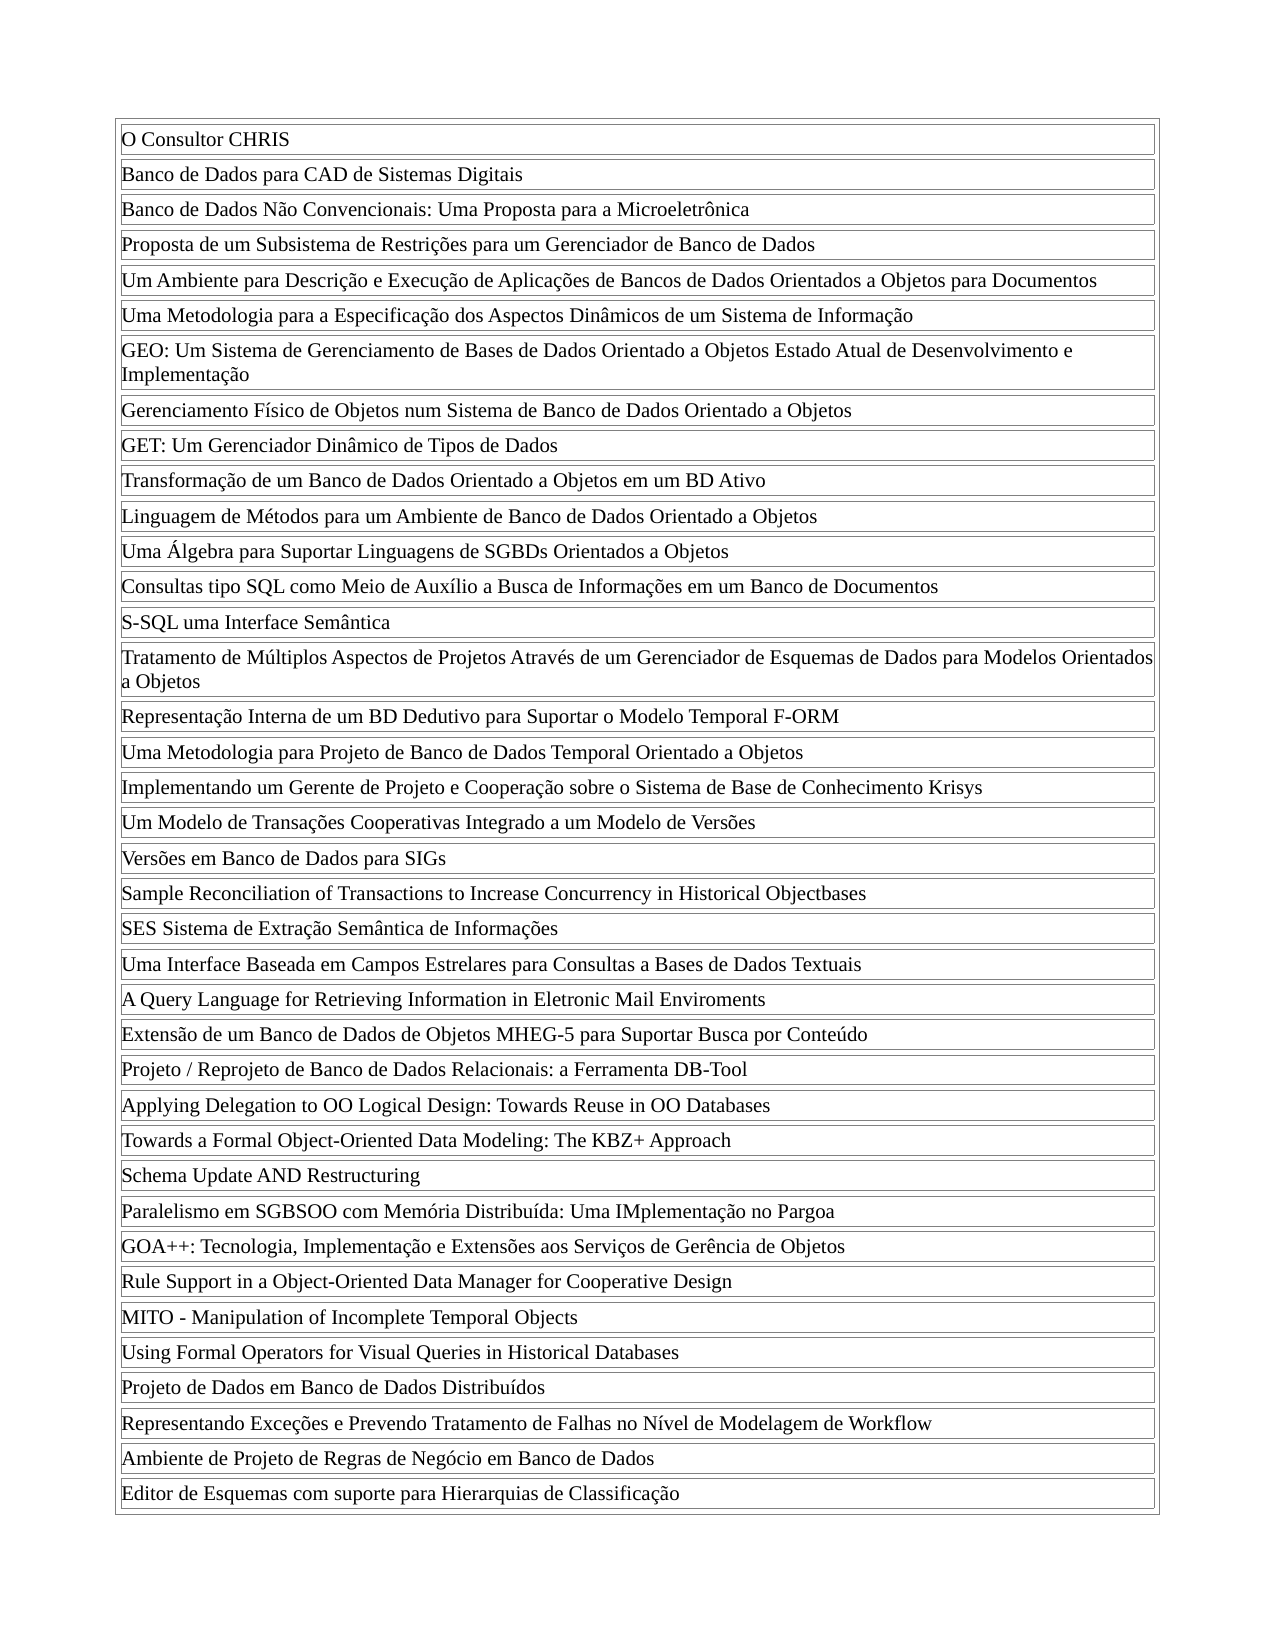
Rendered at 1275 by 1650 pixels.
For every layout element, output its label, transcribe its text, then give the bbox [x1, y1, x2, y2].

table_cell Projeto / Reprojeto de Banco de Dados Relacionais: a Ferramenta DB-Tool [118, 1049, 1157, 1084]
table_cell Representação Interna de um BD Dedutivo para Suportar o Modelo Temporal F-ORM [118, 696, 1157, 731]
table_cell Uma Álgebra para Suportar Linguagens de SGBDs Orientados a Objetos [118, 531, 1157, 566]
table_cell Editor de Esquemas com suporte para Hierarquias de Classificação [118, 1473, 1157, 1508]
table_cell Schema Update AND Restructuring [118, 1155, 1157, 1190]
table_cell Implementando um Gerente de Projeto e Cooperação sobre o Sistema de Base de Conhecimento Krisys [118, 767, 1157, 802]
table_cell A Query Language for Retrieving Information in Eletronic Mail Enviroments [118, 979, 1157, 1014]
table_cell GET: Um Gerenciador Dinâmico de Tipos de Dados [118, 425, 1157, 460]
table_cell MITO - Manipulation of Incomplete Temporal Objects [118, 1296, 1157, 1332]
table_cell GEO: Um Sistema de Gerenciamento de Bases de Dados Orientado a Objetos Estado Atual de Desenvolvimento e Implementação [118, 330, 1157, 389]
table_cell Rule Support in a Object-Oriented Data Manager for Cooperative Design [118, 1261, 1157, 1296]
table_cell Gerenciamento Físico de Objetos num Sistema de Banco de Dados Orientado a Objetos [118, 389, 1157, 425]
table_cell Linguagem de Métodos para um Ambiente de Banco de Dados Orientado a Objetos [118, 495, 1157, 531]
table_cell Using Formal Operators for Visual Queries in Historical Databases [118, 1332, 1157, 1367]
table_cell Uma Interface Baseada em Campos Estrelares para Consultas a Bases de Dados Textuais [118, 943, 1157, 978]
table_cell Ambiente de Projeto de Regras de Negócio em Banco de Dados [118, 1438, 1157, 1473]
table_cell Representando Exceções e Prevendo Tratamento de Falhas no Nível de Modelagem de Workflow [118, 1402, 1157, 1437]
table_cell Um Ambiente para Descrição e Execução de Aplicações de Bancos de Dados Orientados a Objetos para Documentos [118, 259, 1157, 295]
table_cell S-SQL uma Interface Semântica [118, 601, 1157, 637]
table_cell Banco de Dados para CAD de Sistemas Digitais [118, 154, 1157, 189]
table_cell Banco de Dados Não Convencionais: Uma Proposta para a Microeletrônica [118, 189, 1157, 224]
table_cell Um Modelo de Transações Cooperativas Integrado a um Modelo de Versões [118, 802, 1157, 837]
table_cell Applying Delegation to OO Logical Design: Towards Reuse in OO Databases [118, 1084, 1157, 1120]
table_cell GOA++: Tecnologia, Implementação e Extensões aos Serviços de Gerência de Objetos [118, 1226, 1157, 1261]
table_cell Extensão de um Banco de Dados de Objetos MHEG-5 para Suportar Busca por Conteúdo [118, 1014, 1157, 1049]
table_cell Towards a Formal Object-Oriented Data Modeling: The KBZ+ Approach [118, 1120, 1157, 1155]
table_cell Tratamento de Múltiplos Aspectos de Projetos Através de um Gerenciador de Esquemas de Dados para Modelos Orientados a Objetos [118, 637, 1157, 696]
table_cell Consultas tipo SQL como Meio de Auxílio a Busca de Informações em um Banco de Documentos [118, 566, 1157, 601]
table_cell Projeto de Dados em Banco de Dados Distribuídos [118, 1367, 1157, 1402]
table_cell Uma Metodologia para a Especificação dos Aspectos Dinâmicos de um Sistema de Informação [118, 295, 1157, 330]
table_cell SES Sistema de Extração Semântica de Informações [118, 908, 1157, 943]
table_cell Versões em Banco de Dados para SIGs [118, 837, 1157, 872]
table_cell Proposta de um Subsistema de Restrições para um Gerenciador de Banco de Dados [118, 224, 1157, 259]
table_cell Paralelismo em SGBSOO com Memória Distribuída: Uma IMplementação no Pargoa [118, 1190, 1157, 1226]
table_cell Transformação de um Banco de Dados Orientado a Objetos em um BD Ativo [118, 460, 1157, 495]
table_cell Uma Metodologia para Projeto de Banco de Dados Temporal Orientado a Objetos [118, 731, 1157, 767]
table_cell Sample Reconciliation of Transactions to Increase Concurrency in Historical Objectbases [118, 873, 1157, 908]
table_cell O Consultor CHRIS [118, 119, 1157, 153]
